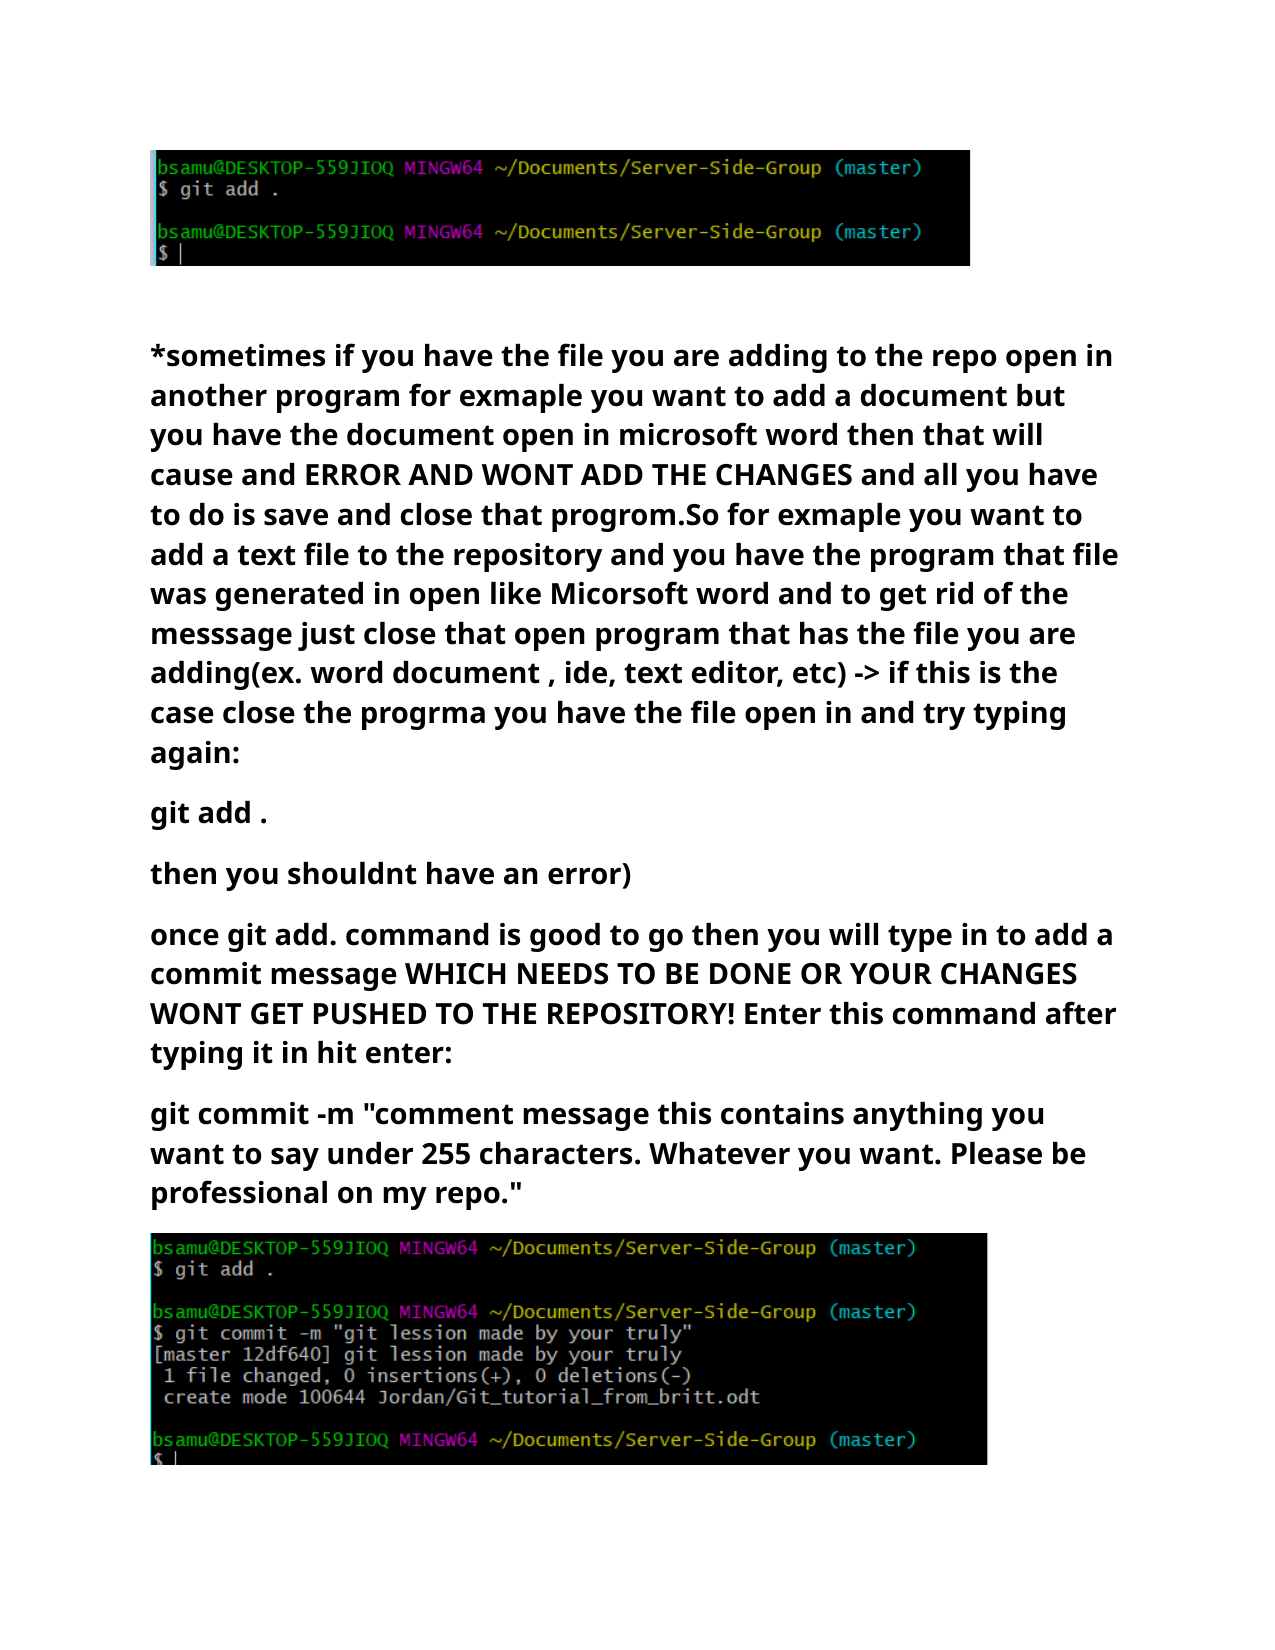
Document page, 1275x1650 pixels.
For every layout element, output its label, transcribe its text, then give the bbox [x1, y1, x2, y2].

text *sometimes if you have the file you are adding to the repo open in another program for exmaple you want to add a document but you have the document open in microsoft word then that will cause and ERROR AND WONT ADD THE CHANGES and all you have to do is save and close that progrom.So for exmaple you want to add a text file to the repository and you have the program that file was generated in open like Micorsoft word and to get rid of the messsage just close that open program that has the file you are adding(ex. word document , ide, text editor, etc) -> if this is the case close the progrma you have the file open in and try typing again: [150, 335, 1125, 772]
text git add . [150, 793, 1125, 832]
text once git add. command is good to go then you will type in to add a commit message WHICH NEEDS TO BE DONE OR YOUR CHANGES WONT GET PUSHED TO THE REPOSITORY! Enter this command after typing it in hit enter: [150, 914, 1125, 1072]
text git commit -m "comment message this contains anything you want to say under 255 characters. Whatever you want. Please be professional on my repo." [150, 1093, 1125, 1212]
text then you shouldnt have an error) [150, 853, 1125, 893]
